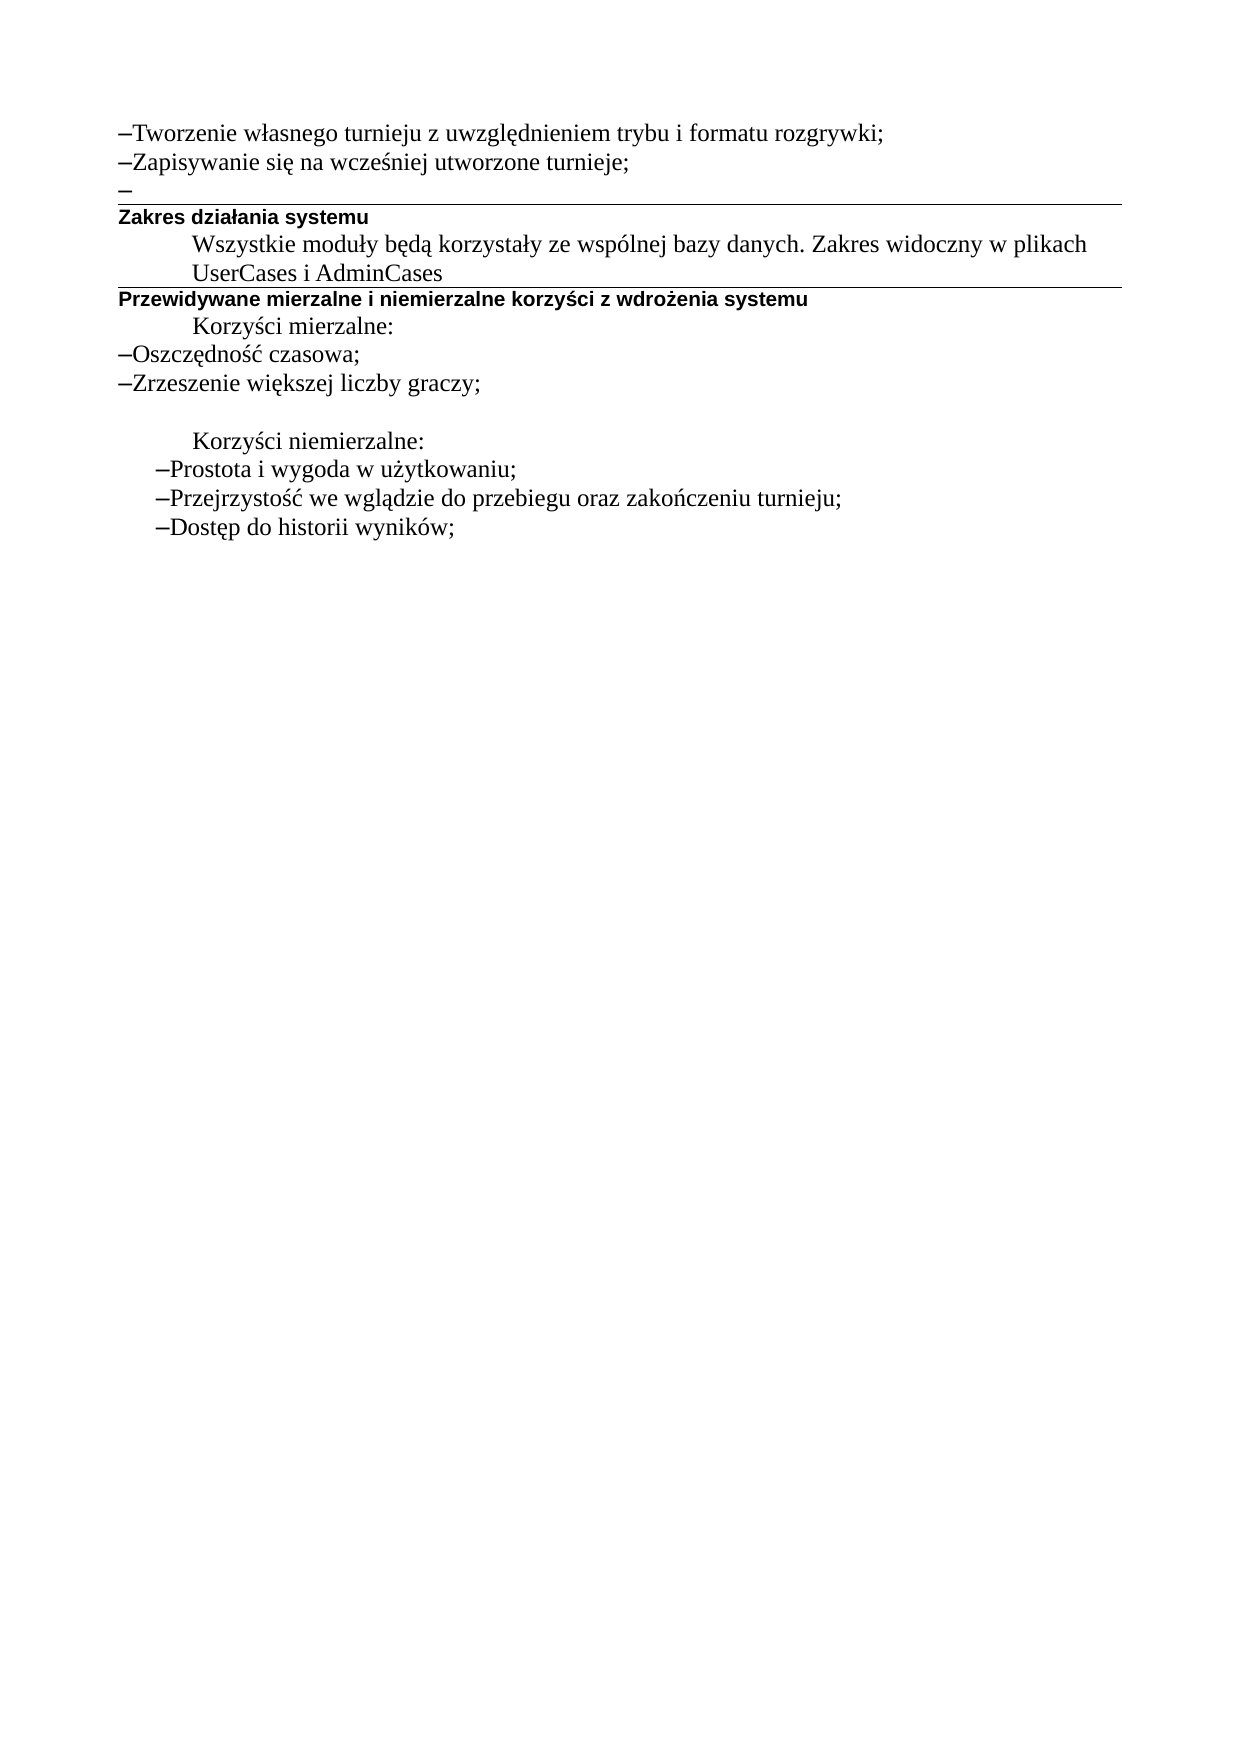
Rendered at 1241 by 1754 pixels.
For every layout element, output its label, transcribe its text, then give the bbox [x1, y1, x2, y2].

list Zapisywanie się na wcześniej utworzone turnieje; [118, 147, 1122, 176]
list Prostota i wygoda w użytkowaniu; [156, 454, 1122, 483]
list Zrzeszenie większej liczby graczy; [118, 368, 1122, 397]
list Dostęp do historii wyników; [156, 512, 1122, 541]
text Korzyści mierzalne: [118, 311, 1122, 339]
list Oszczędność czasowa; [118, 339, 1122, 368]
list Tworzenie własnego turnieju z uwzględnieniem trybu i formatu rozgrywki; [118, 118, 1122, 147]
list Przejrzystość we wglądzie do przebiegu oraz zakończeniu turnieju; [156, 483, 1122, 512]
subtitle Przewidywane mierzalne i niemierzalne korzyści z wdrożenia systemu [118, 288, 1122, 311]
text Wszystkie moduły będą korzystały ze wspólnej bazy danych. Zakres widoczny w plikach UserCases i AdminCases [192, 229, 1122, 286]
subtitle Zakres działania systemu [118, 205, 1122, 229]
text Korzyści niemierzalne: [118, 426, 1122, 454]
